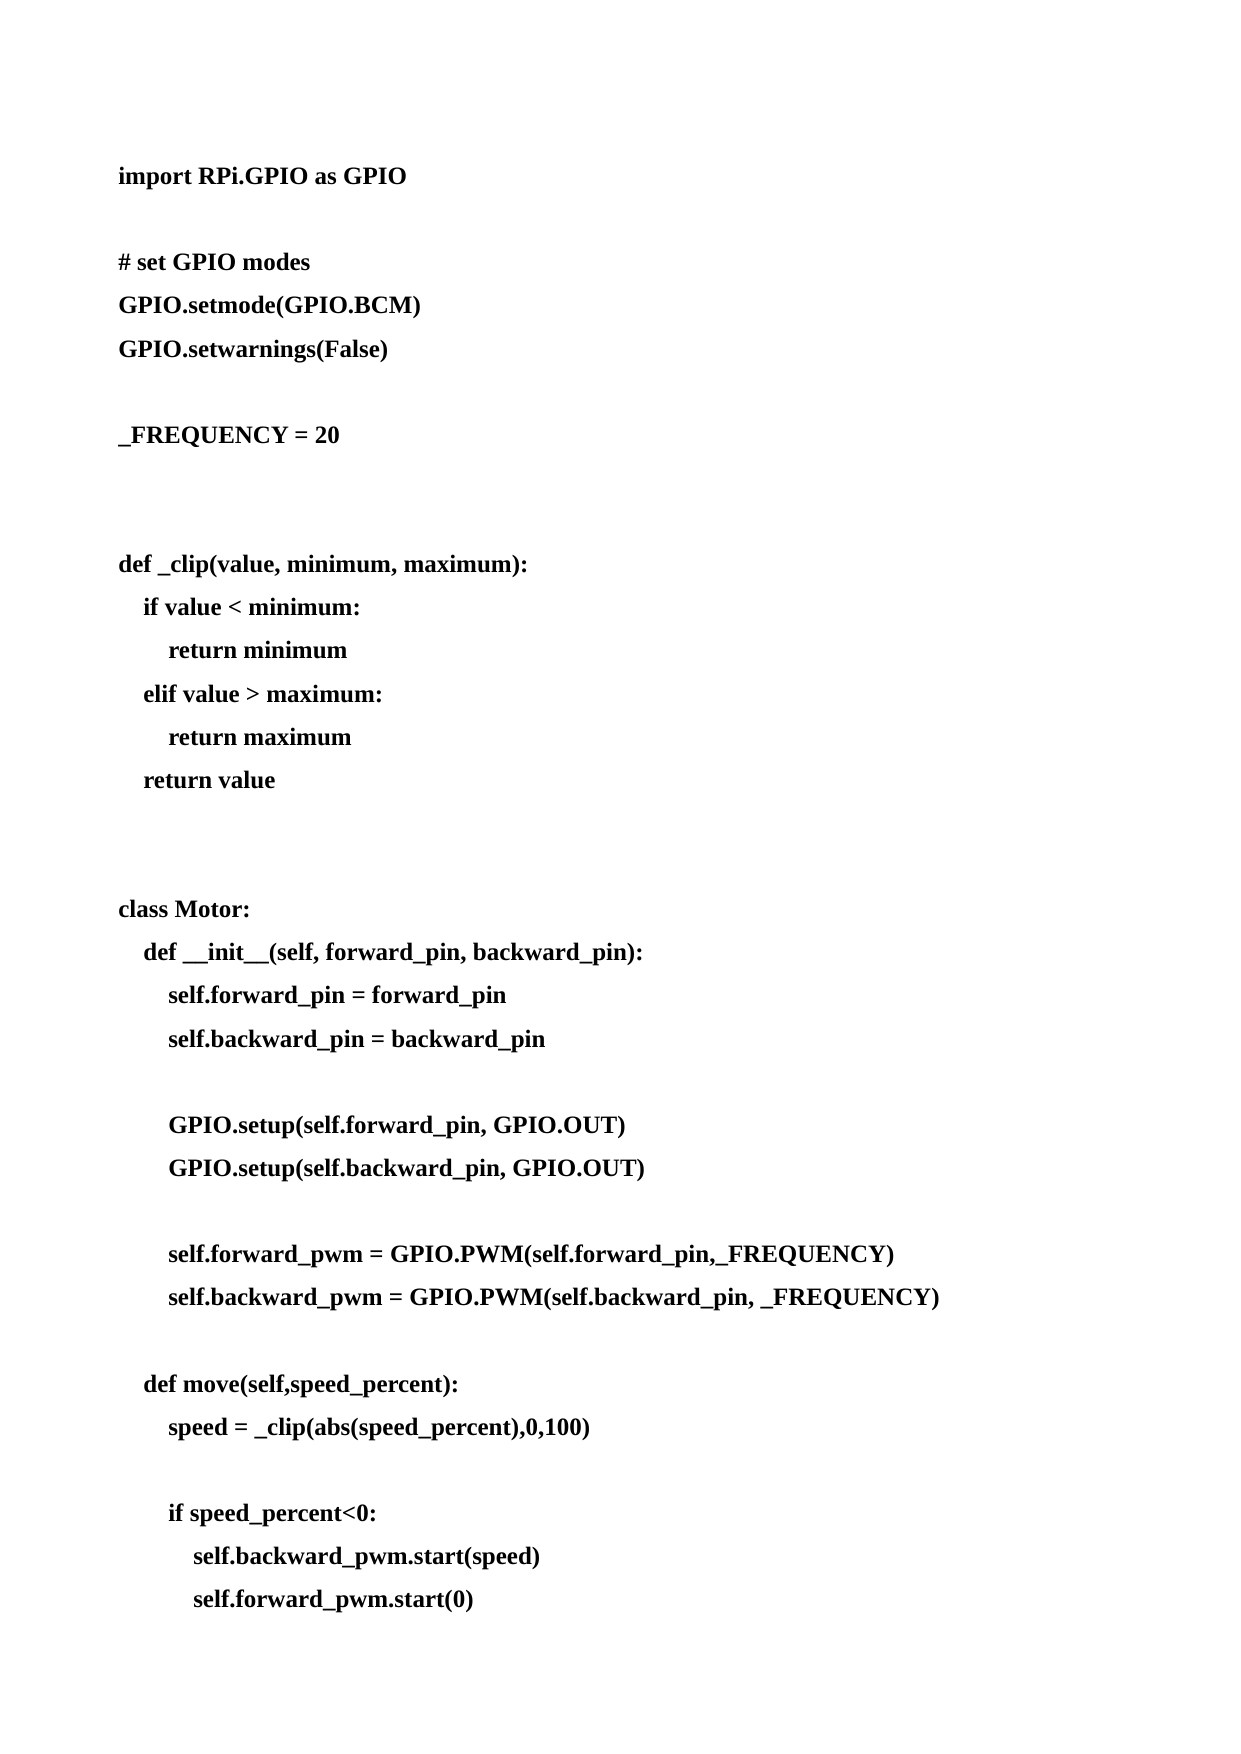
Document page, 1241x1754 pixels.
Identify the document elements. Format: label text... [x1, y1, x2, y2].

text return minimum [118, 636, 1122, 664]
text return value [118, 765, 1122, 794]
text return maximum [118, 722, 1122, 751]
text _FREQUENCY = 20 [118, 420, 1122, 449]
text GPIO.setup(self.forward_pin, GPIO.OUT) [118, 1110, 1122, 1139]
text def move(self,speed_percent): [118, 1369, 1122, 1397]
text GPIO.setwarnings(False) [118, 334, 1122, 362]
text elif value > maximum: [118, 679, 1122, 707]
text speed = _clip(abs(speed_percent),0,100) [118, 1412, 1122, 1441]
text class Motor: [118, 894, 1122, 923]
text import RPi.GPIO as GPIO [118, 161, 1122, 190]
text def _clip(value, minimum, maximum): [118, 549, 1122, 578]
text GPIO.setmode(GPIO.BCM) [118, 291, 1122, 319]
text def __init__(self, forward_pin, backward_pin): [118, 937, 1122, 966]
text self.forward_pwm = GPIO.PWM(self.forward_pin,_FREQUENCY) [118, 1239, 1122, 1268]
text if value < minimum: [118, 592, 1122, 621]
text self.forward_pin = forward_pin [118, 981, 1122, 1009]
text self.backward_pin = backward_pin [118, 1024, 1122, 1052]
text # set GPIO modes [118, 247, 1122, 276]
text self.backward_pwm = GPIO.PWM(self.backward_pin, _FREQUENCY) [118, 1282, 1122, 1311]
text if speed_percent<0: [118, 1498, 1122, 1527]
text self.backward_pwm.start(speed) [118, 1541, 1122, 1570]
text self.forward_pwm.start(0) [118, 1584, 1122, 1613]
text GPIO.setup(self.backward_pin, GPIO.OUT) [118, 1153, 1122, 1182]
